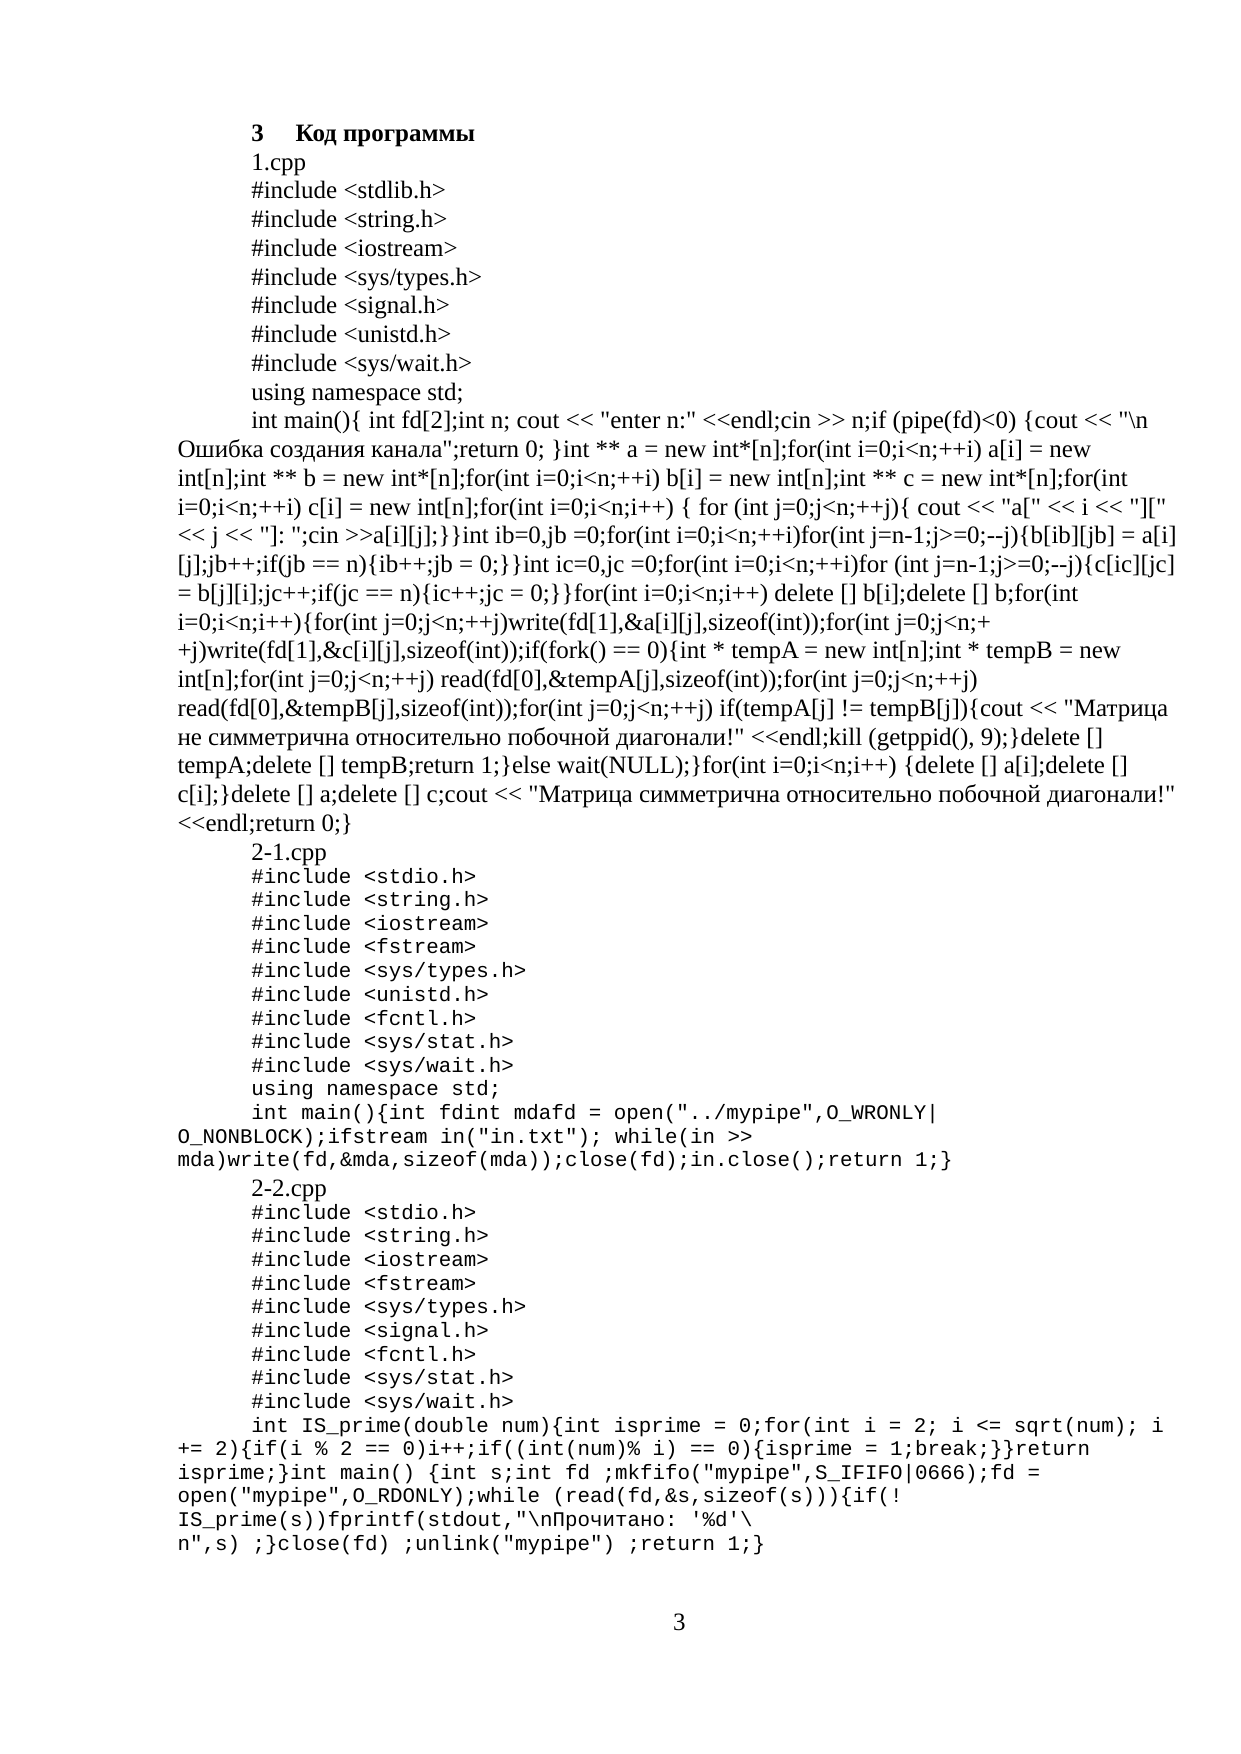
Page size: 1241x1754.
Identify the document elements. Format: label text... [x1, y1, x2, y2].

text int main(){int fdint mdafd = open("../mypipe",O_WRONLY| O_NONBLOCK);ifstream in("in.txt"); while(in >> mda)write(fd,&mda,sizeof(mda));close(fd);in.close();return 1;} [177, 1102, 1181, 1173]
text #include <unistd.h> [177, 319, 1181, 348]
text #include <iostream> [177, 233, 1181, 262]
text using namespace std; [177, 1078, 1181, 1102]
text #include <sys/wait.h> [177, 1055, 1181, 1078]
text 2-2.cpp [177, 1173, 1181, 1202]
text #include <sys/wait.h> [177, 1391, 1181, 1414]
text #include <string.h> [177, 204, 1181, 233]
text #include <iostream> [177, 1249, 1181, 1273]
text #include <stdlib.h> [177, 176, 1181, 204]
text #include <fcntl.h> [177, 1007, 1181, 1031]
subtitle Код программы [177, 118, 1181, 147]
text #include <sys/stat.h> [177, 1367, 1181, 1391]
text #include <iostream> [177, 913, 1181, 937]
text #include <fstream> [177, 937, 1181, 960]
text #include <sys/types.h> [177, 262, 1181, 291]
text #include <unistd.h> [177, 984, 1181, 1007]
text #include <stdio.h> [177, 1202, 1181, 1225]
text #include <string.h> [177, 889, 1181, 913]
text int main(){ int fd[2];int n; cout << "enter n:" <<endl;cin >> n;if (pipe(fd)<0) {cout << "\n Ошибка создания канала";return 0; }int ** a = new int*[n];for(int i=0;i<n;++i) a[i] = new int[n];int ** b = new int*[n];for(int i=0;i<n;++i) b[i] = new int[n];int ** c = new int*[n];for(int i=0;i<n;++i) c[i] = new int[n];for(int i=0;i<n;i++) { for (int j=0;j<n;++j){ cout << "a[" << i << "][" << j << "]: ";cin >>a[i][j];}}int ib=0,jb =0;for(int i=0;i<n;++i)for(int j=n-1;j>=0;--j){b[ib][jb] = a[i][j];jb++;if(jb == n){ib++;jb = 0;}}int ic=0,jc =0;for(int i=0;i<n;++i)for (int j=n-1;j>=0;--j){c[ic][jc] = b[j][i];jc++;if(jc == n){ic++;jc = 0;}}for(int i=0;i<n;i++) delete [] b[i];delete [] b;for(int i=0;i<n;i++){for(int j=0;j<n;++j)write(fd[1],&a[i][j],sizeof(int));for(int j=0;j<n;++j)write(fd[1],&c[i][j],sizeof(int));if(fork() == 0){int * tempA = new int[n];int * tempB = new int[n];for(int j=0;j<n;++j) read(fd[0],&tempA[j],sizeof(int));for(int j=0;j<n;++j) read(fd[0],&tempB[j],sizeof(int));for(int j=0;j<n;++j) if(tempA[j] != tempB[j]){cout << "Матрица не симметрична относительно побочной диагонали!" <<endl;kill (getppid(), 9);}delete [] tempA;delete [] tempB;return 1;}else wait(NULL);}for(int i=0;i<n;i++) {delete [] a[i];delete [] c[i];}delete [] a;delete [] c;cout << "Матрица симметрична относительно побочной диагонали!" <<endl;return 0;} [177, 406, 1181, 837]
text #include <string.h> [177, 1225, 1181, 1249]
text 1.сpp [177, 147, 1181, 176]
text #include <sys/types.h> [177, 960, 1181, 984]
text #include <sys/types.h> [177, 1296, 1181, 1320]
text #include <fstream> [177, 1273, 1181, 1296]
text #include <fcntl.h> [177, 1344, 1181, 1367]
text int IS_prime(double num){int isprime = 0;for(int i = 2; i <= sqrt(num); i += 2){if(i % 2 == 0)i++;if((int(num)% i) == 0){isprime = 1;break;}}return isprime;}int main() {int s;int fd ;mkfifo("mypipe",S_IFIFO|0666);fd = open("mypipe",O_RDONLY);while (read(fd,&s,sizeof(s))){if(!IS_prime(s))fprintf(stdout,"\nПрочитано: '%d'\n",s) ;}close(fd) ;unlink("mypipe") ;return 1;} [177, 1414, 1181, 1556]
text #include <signal.h> [177, 1320, 1181, 1344]
text #include <sys/wait.h> [177, 348, 1181, 377]
text #include <sys/stat.h> [177, 1031, 1181, 1055]
text #include <stdio.h> [177, 866, 1181, 889]
text 2-1.cpp [177, 837, 1181, 866]
text #include <signal.h> [177, 291, 1181, 319]
text using namespace std; [177, 377, 1181, 406]
